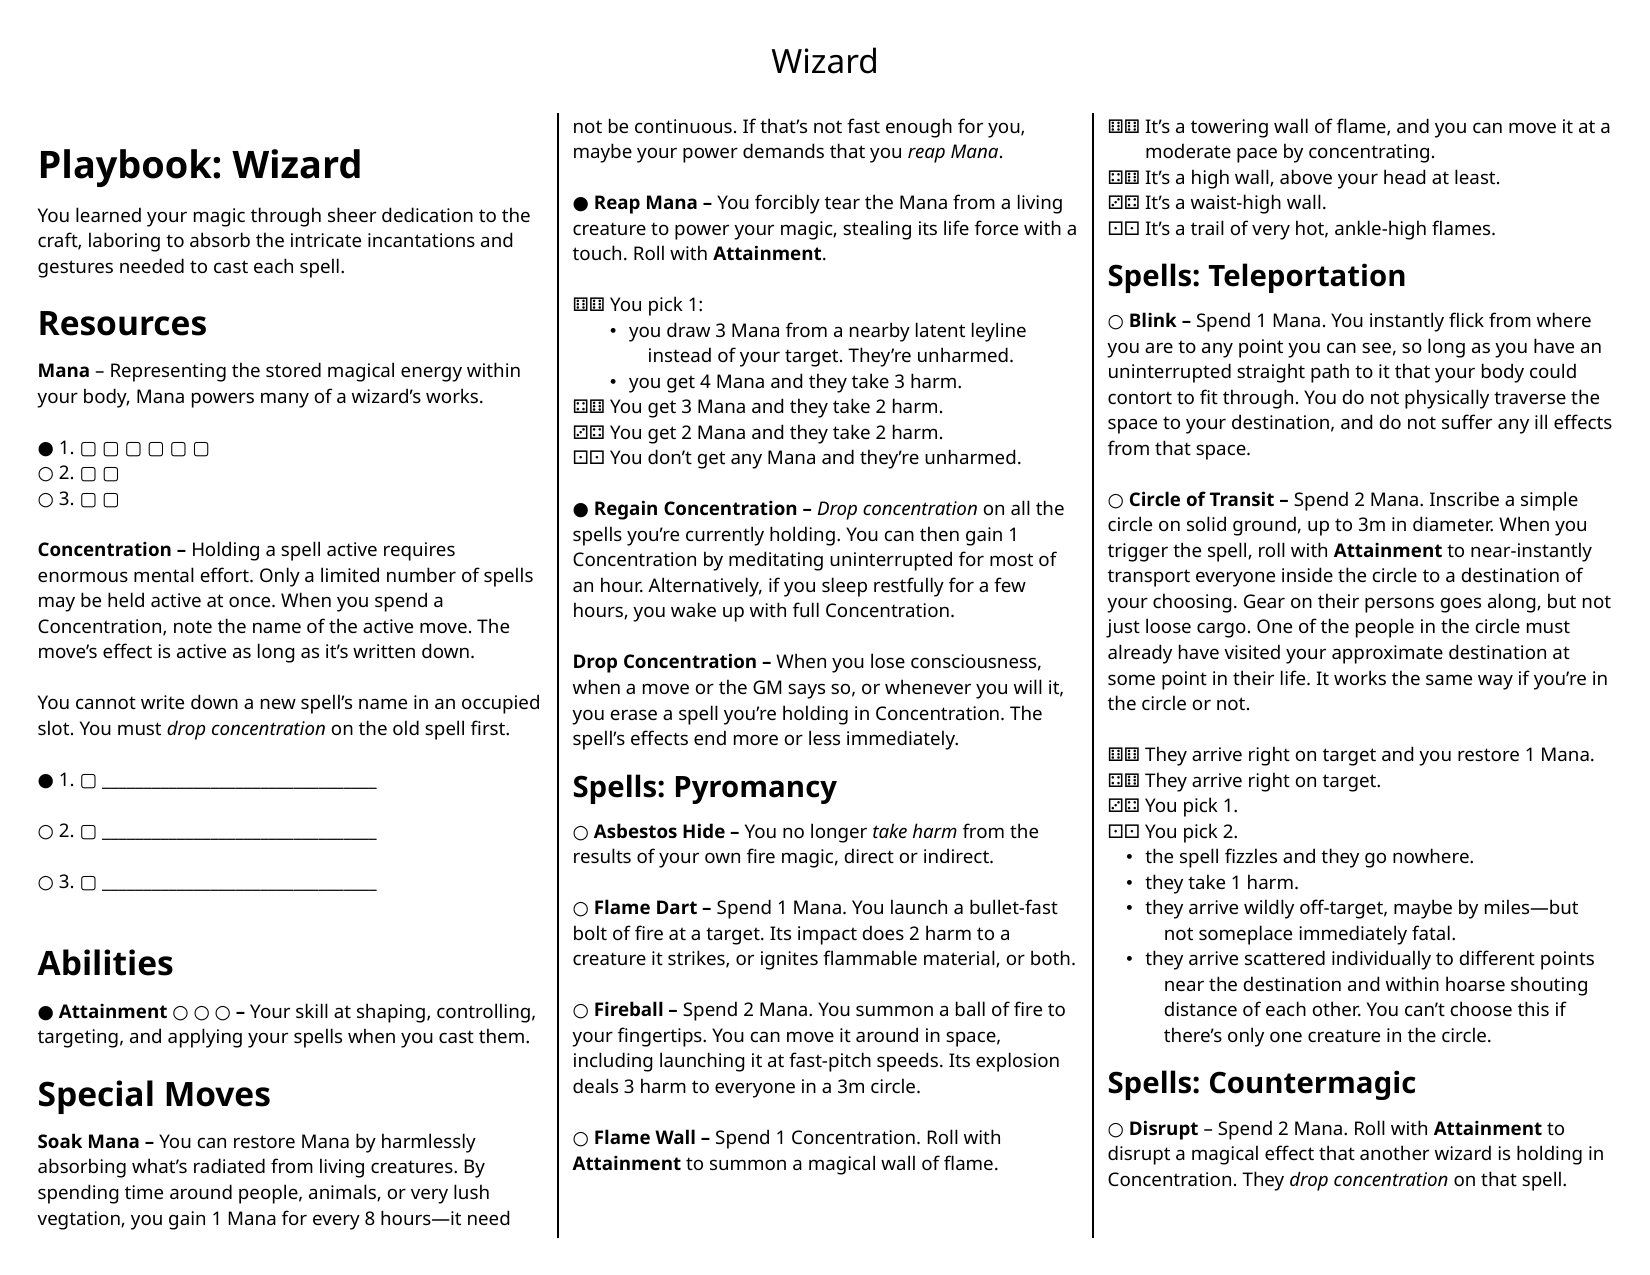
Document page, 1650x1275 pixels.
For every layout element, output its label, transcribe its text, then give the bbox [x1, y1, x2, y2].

subtitle Resources [37, 299, 542, 345]
text ● Attainment ○ ○ ○ – Your skill at shaping, controlling, targeting, and applying your spells when you cast them. [37, 998, 542, 1049]
text ⚀⚀ It’s a trail of very hot, ankle-high flames. [1107, 215, 1612, 241]
text ○ 3. ▢ ▢ [37, 485, 542, 511]
text Soak Mana – You can restore Mana by harmlessly absorbing what’s radiated from living creatures. By spending time around people, animals, or very lush vegtation, you gain 1 Mana for every 8 hours—it need [37, 1128, 542, 1230]
subtitle Spells: Pyromancy [572, 766, 1077, 806]
text ○ Blink – Spend 1 Mana. You instantly flick from where you are to any point you can see, so long as you have an uninterrupted straight path to it that your body could contort to fit through. You do not physically traverse the space to your destination, and do not suffer any ill effects from that space. [1107, 308, 1612, 461]
text ● Regain Concentration – Drop concentration on all the spells you’re currently holding. You can then gain 1 Concentration by meditating uninterrupted for most of an hour. Alternatively, if you sleep restfully for a few hours, you wake up with full Concentration. [572, 496, 1077, 623]
text ⚂⚃ You get 2 Mana and they take 2 harm. [572, 419, 1077, 445]
text ⚂⚃ It’s a waist-high wall. [1107, 189, 1612, 215]
text ○ Asbestos Hide – You no longer take harm from the results of your own fire magic, direct or indirect. [572, 818, 1077, 869]
list the spell fizzles and they go nowhere. [1126, 843, 1612, 869]
text ○ 3. ▢ _________________________________ [37, 868, 542, 894]
text ○ 2. ▢ _________________________________ [37, 817, 542, 843]
text ○ Fireball – Spend 2 Mana. You summon a ball of fire to your fingertips. You can move it around in space, including launching it at fast-pitch speeds. Its explosion deals 3 harm to everyone in a 3m circle. [572, 997, 1077, 1099]
subtitle Spells: Teleportation [1107, 255, 1612, 295]
list they arrive scattered individually to different points near the destination and within hoarse shouting distance of each other. You can’t choose this if there’s only one creature in the circle. [1126, 946, 1612, 1048]
text ⚃⚅ It’s a high wall, above your head at least. [1107, 164, 1612, 189]
text ⚃⚅ They arrive right on target. [1107, 767, 1612, 792]
text ⚅⚅ It’s a towering wall of flame, and you can move it at a moderate pace by concentrating. [1107, 113, 1612, 164]
text ○ Flame Dart – Spend 1 Mana. You launch a bullet-fast bolt of fire at a target. Its impact does 2 harm to a creature it strikes, or ignites flammable material, or both. [572, 894, 1077, 971]
list you draw 3 Mana from a nearby latent leyline instead of your target. They’re unharmed. [610, 317, 1077, 368]
text ○ Circle of Transit – Spend 2 Mana. Inscribe a simple circle on solid ground, up to 3m in diameter. When you trigger the spell, roll with Attainment to near-instantly transport everyone inside the circle to a destination of your choosing. Gear on their persons goes along, but not just loose cargo. One of the people in the circle must already have visited your approximate destination at some point in their life. It works the same way if you’re in the circle or not. [1107, 486, 1612, 716]
text not be continuous. If that’s not fast enough for you, maybe your power demands that you reap Mana. [572, 113, 1077, 164]
text ● Reap Mana – You forcibly tear the Mana from a living creature to power your magic, stealing its life force with a touch. Roll with Attainment. [572, 189, 1077, 266]
subtitle Abilities [37, 940, 542, 986]
subtitle Special Moves [37, 1070, 542, 1116]
subtitle Playbook: Wizard [37, 138, 542, 189]
text ⚀⚀ You pick 2. [1107, 818, 1612, 843]
text You learned your magic through sheer dedication to the craft, laboring to absorb the intricate incantations and gestures needed to cast each spell. [37, 202, 542, 279]
text ⚂⚃ You pick 1. [1107, 792, 1612, 818]
text ● 1. ▢ ▢ ▢ ▢ ▢ ▢ [37, 434, 542, 460]
text ○ Flame Wall – Spend 1 Concentration. Roll with Attainment to summon a magical wall of flame. [572, 1124, 1077, 1175]
text Mana – Representing the stored magical energy within your body, Mana powers many of a wizard’s works. [37, 358, 542, 409]
list they take 1 harm. [1126, 869, 1612, 894]
text ● 1. ▢ _________________________________ [37, 766, 542, 792]
text ⚃⚅ You get 3 Mana and they take 2 harm. [572, 394, 1077, 419]
subtitle Spells: Countermagic [1107, 1062, 1612, 1102]
text ⚅⚅ They arrive right on target and you restore 1 Mana. [1107, 741, 1612, 767]
text ○ 2. ▢ ▢ [37, 460, 542, 485]
text ⚀⚀ You don’t get any Mana and they’re unharmed. [572, 445, 1077, 470]
text ○ Disrupt – Spend 2 Mana. Roll with Attainment to disrupt a magical effect that another wizard is holding in Concentration. They drop concentration on that spell. [1107, 1115, 1612, 1191]
text You cannot write down a new spell’s name in an occupied slot. You must drop concentration on the old spell first. [37, 689, 542, 741]
list you get 4 Mana and they take 3 harm. [610, 368, 1077, 394]
text Concentration – Holding a spell active requires enormous mental effort. Only a limited number of spells may be held active at once. When you spend a Concentration, note the name of the active move. The move’s effect is active as long as it’s written down. [37, 536, 542, 664]
list they arrive wildly off-target, maybe by miles—but not someplace immediately fatal. [1126, 894, 1612, 946]
text ⚅⚅ You pick 1: [572, 292, 1077, 317]
text Drop Concentration – When you lose consciousness, when a move or the GM says so, or whenever you will it, you erase a spell you’re holding in Concentration. The spell’s effects end more or less immediately. [572, 649, 1077, 751]
